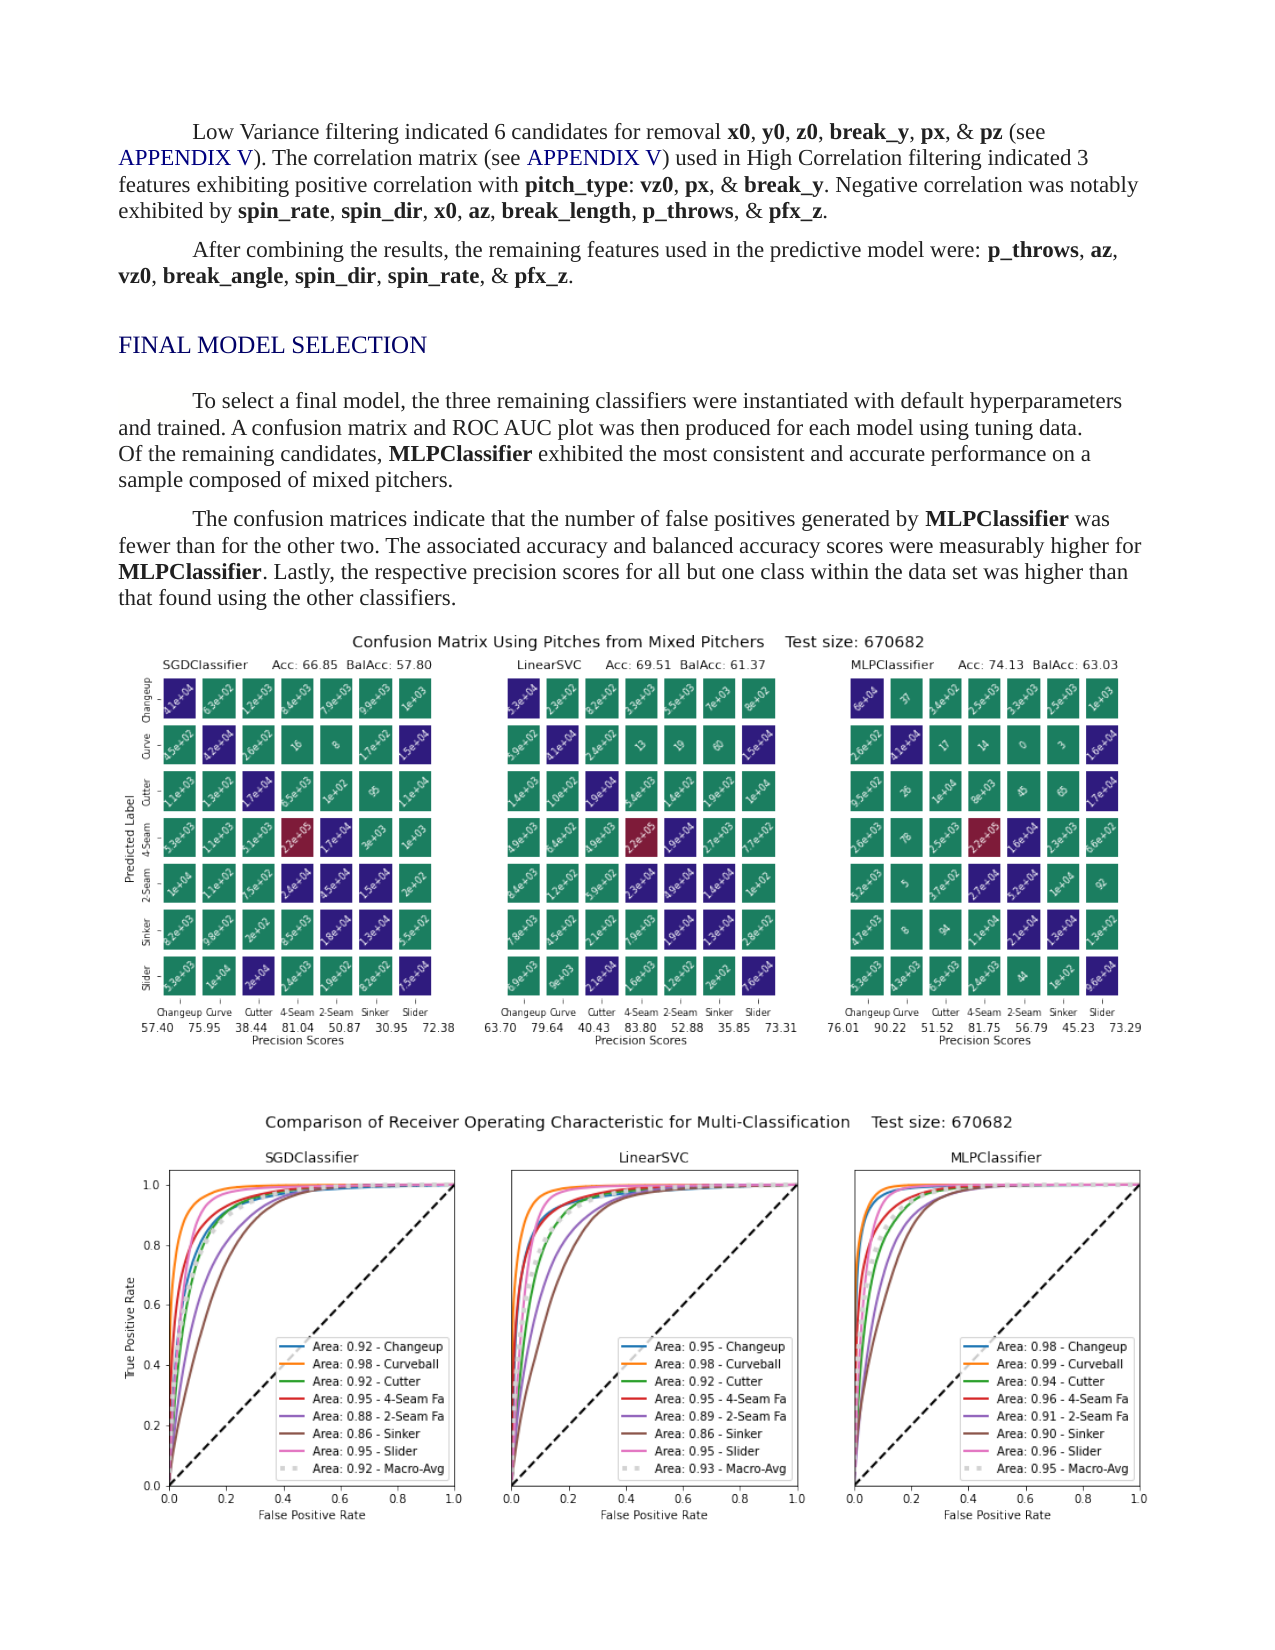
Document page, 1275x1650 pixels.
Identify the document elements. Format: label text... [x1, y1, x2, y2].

text Low Variance filtering indicated 6 candidates for removal x0, y0, z0, break_y, px, & pz (see APPENDIX V). The correlation matrix (see APPENDIX V) used in High Correlation filtering indicated 3 features exhibiting positive correlation with pitch_type: vz0, px, & break_y. Negative correlation was notably exhibited by spin_rate, spin_dir, x0, az, break_length, p_throws, & pfx_z. [118, 118, 1157, 223]
text FINAL MODEL SELECTION [118, 330, 1157, 359]
text The confusion matrices indicate that the number of false positives generated by MLPClassifier was fewer than for the other two. The associated accuracy and balanced accuracy scores were measurably higher for MLPClassifier. Lastly, the respective precision scores for all but one class within the data set was higher than that found using the other classifiers. [118, 505, 1157, 611]
text Of the remaining candidates, MLPClassifier exhibited the most consistent and accurate performance on a sample composed of mixed pitchers. [118, 440, 1157, 493]
picture [118, 1107, 1157, 1530]
picture [118, 627, 1157, 1055]
text To select a final model, the three remaining classifiers were instantiated with default hyperparameters and trained. A confusion matrix and ROC AUC plot was then produced for each model using tuning data. [118, 387, 1157, 440]
text After combining the results, the remaining features used in the predictive model were: p_throws, az, vz0, break_angle, spin_dir, spin_rate, & pfx_z. [118, 236, 1157, 289]
